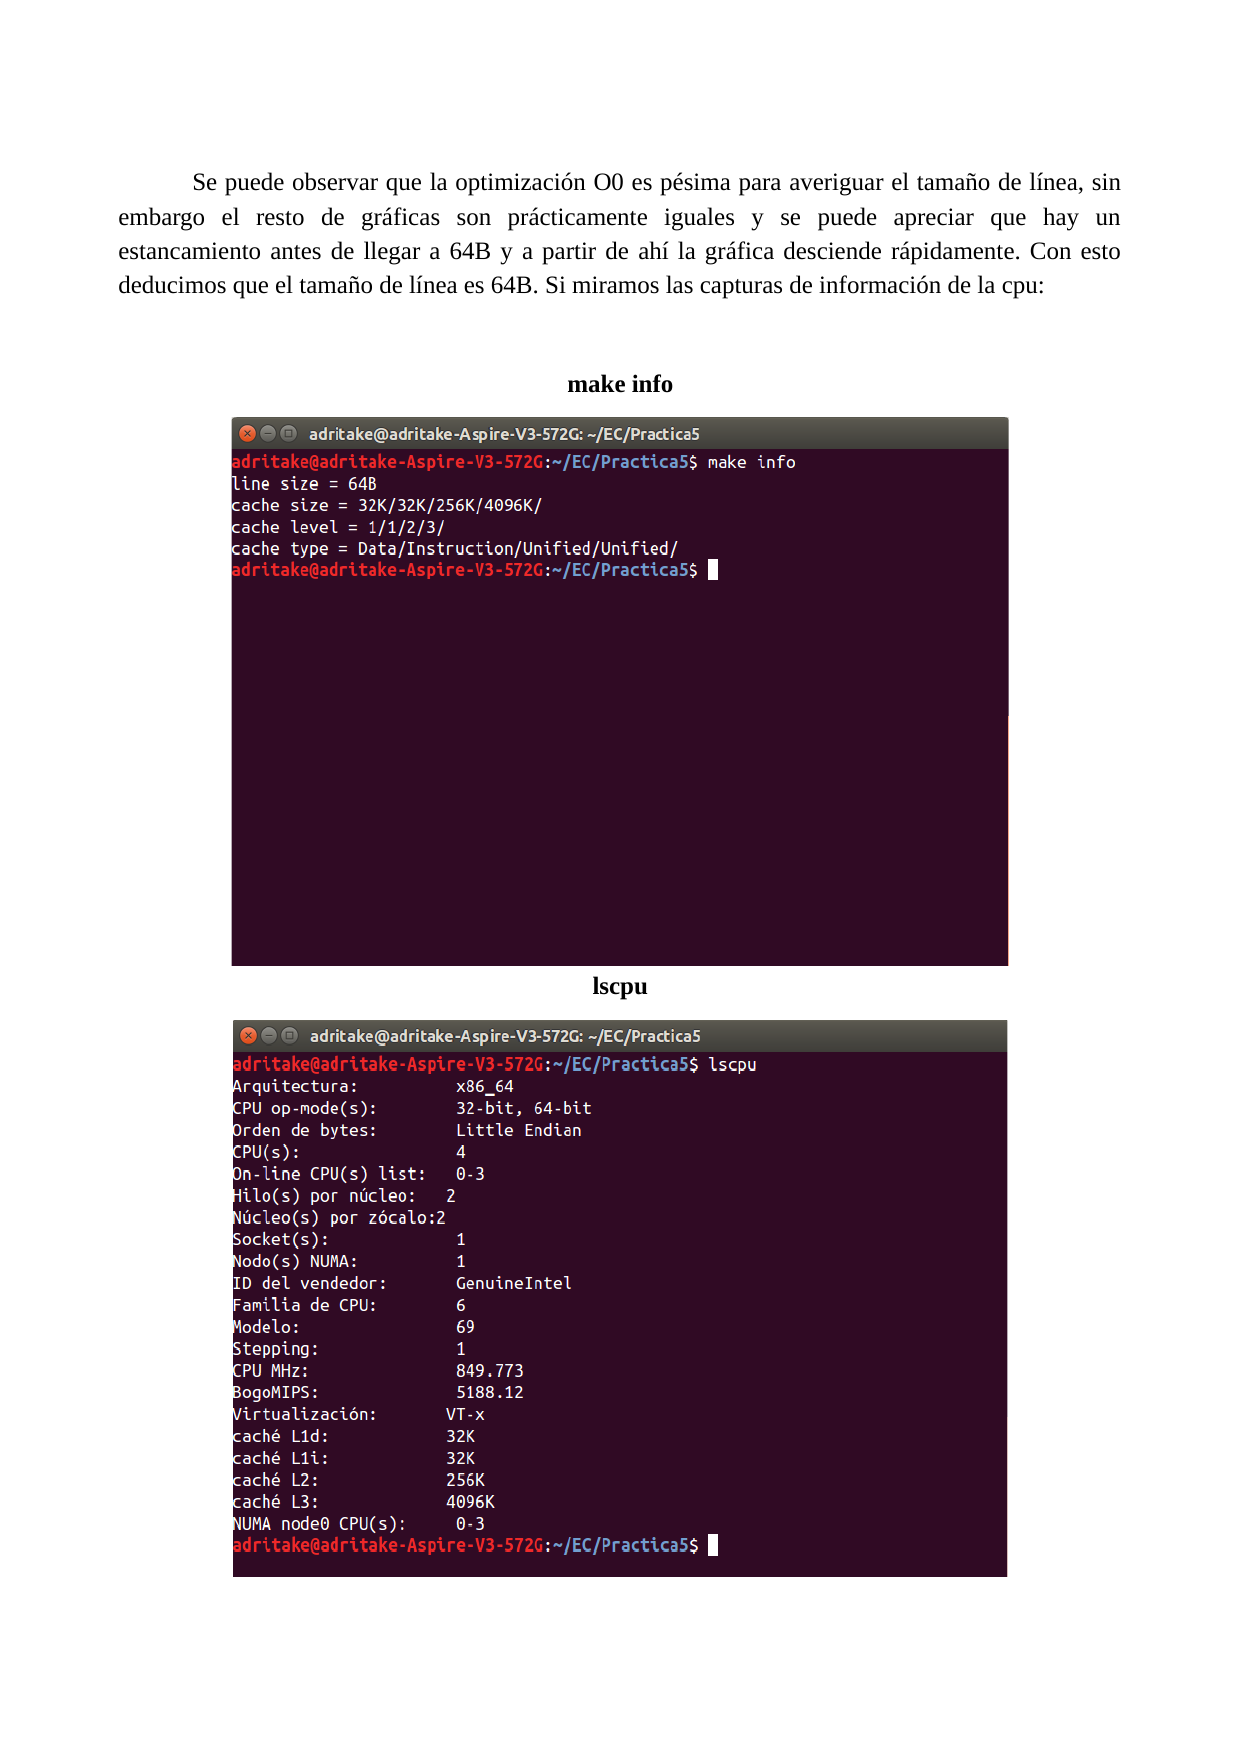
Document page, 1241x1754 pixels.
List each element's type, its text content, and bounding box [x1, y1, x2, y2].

text Se puede observar que la optimización O0 es pésima para averiguar el tamaño de línea, sin embargo el resto de gráficas son prácticamente iguales y se puede apreciar que hay un estancamiento antes de llegar a 64B y a partir de ahí la gráfica desciende rápidamente. Con esto deducimos que el tamaño de línea es 64B. Si miramos las capturas de información de la cpu: [118, 167, 1122, 299]
picture [231, 417, 1009, 966]
text lscpu [118, 418, 1122, 1000]
picture [233, 1020, 1008, 1577]
text make info [118, 369, 1122, 397]
